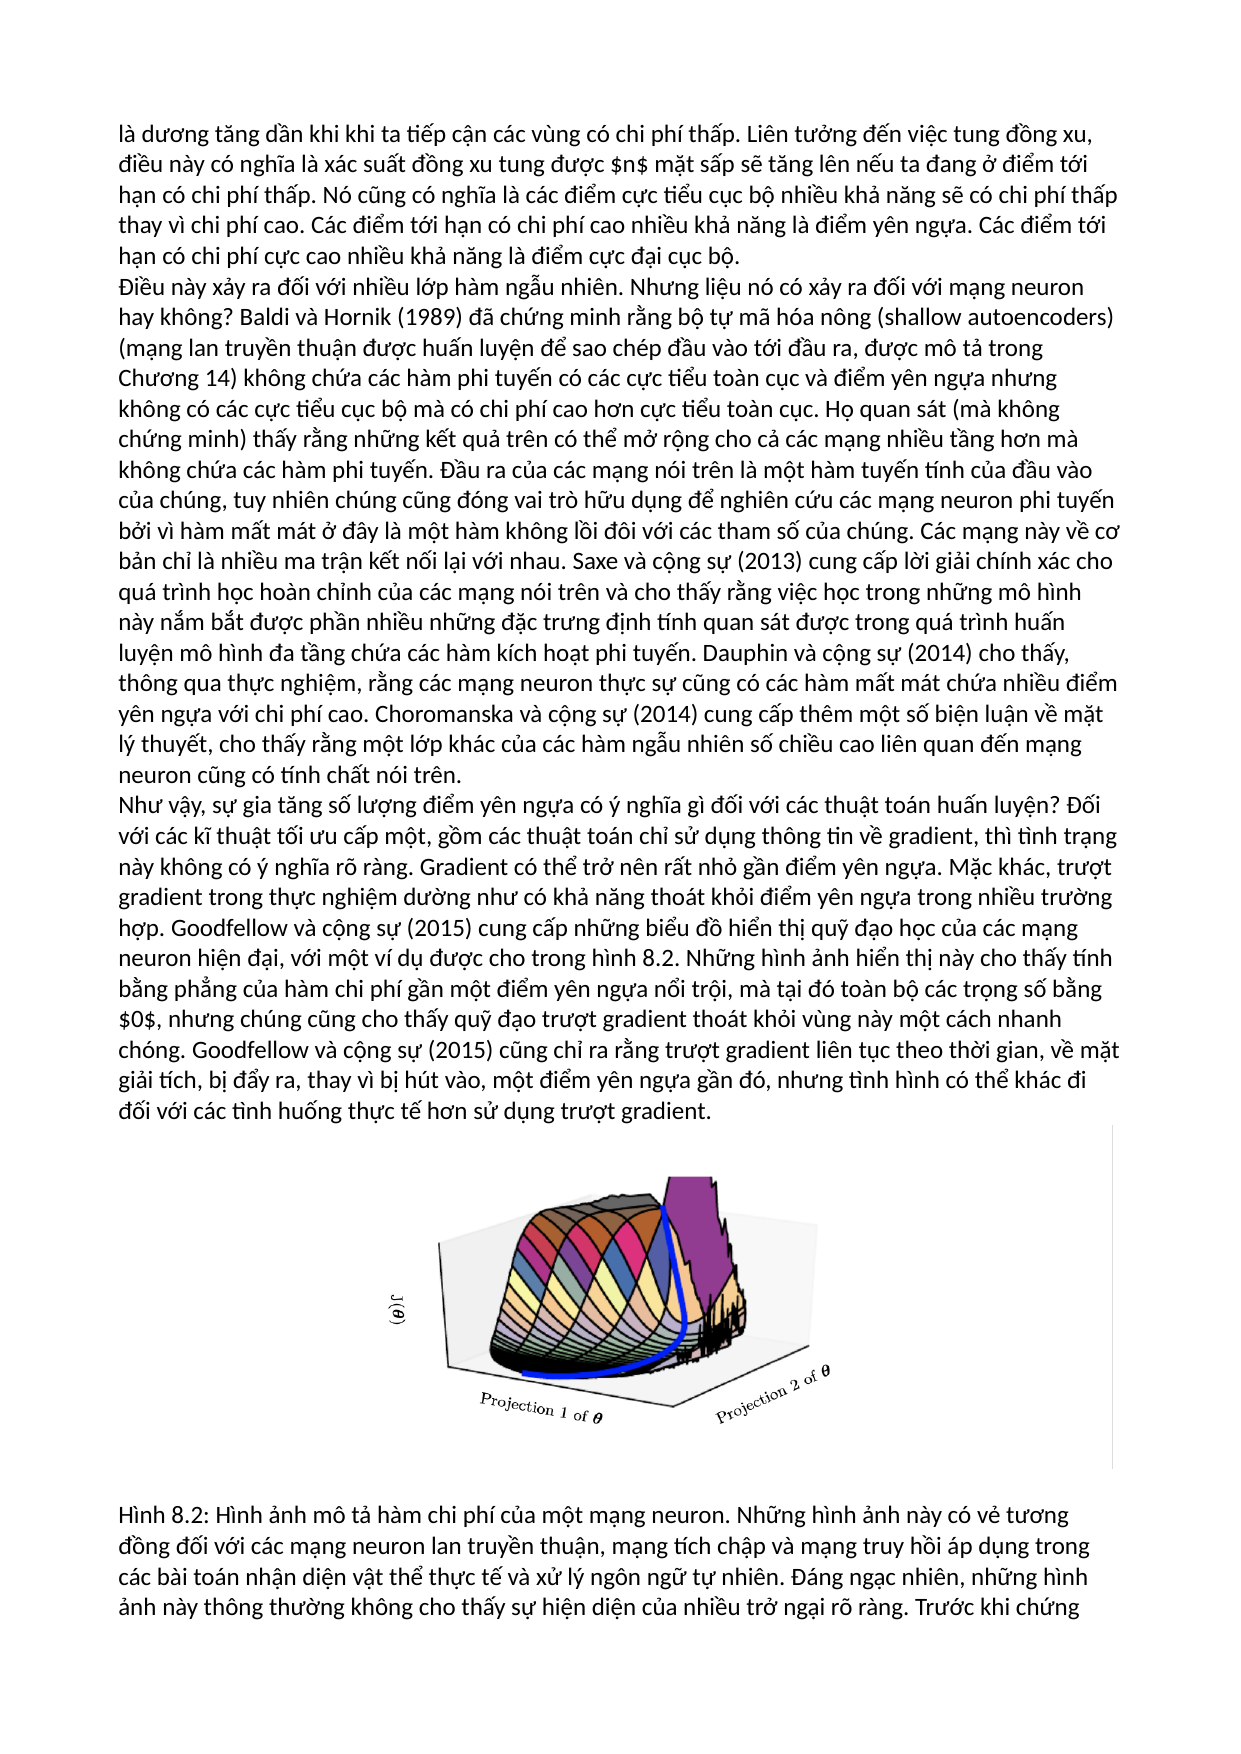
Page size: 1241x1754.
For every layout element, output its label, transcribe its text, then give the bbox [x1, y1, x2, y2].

text Hình 8.2: Hình ảnh mô tả hàm chi phí của một mạng neuron. Những hình ảnh này có vẻ tương đồng đối với các mạng neuron lan truyền thuận, mạng tích chập và mạng truy hồi áp dụng trong các bài toán nhận diện vật thể thực tế và xử lý ngôn ngữ tự nhiên. Đáng ngạc nhiên, những hình ảnh này thông thường không cho thấy sự hiện diện của nhiều trở ngại rõ ràng. Trước khi chứng [118, 1499, 1122, 1622]
text là dương tăng dần khi khi ta tiếp cận các vùng có chi phí thấp. Liên tưởng đến việc tung đồng xu, điều này có nghĩa là xác suất đồng xu tung được $n$ mặt sấp sẽ tăng lên nếu ta đang ở điểm tới hạn có chi phí thấp. Nó cũng có nghĩa là các điểm cực tiểu cục bộ nhiều khả năng sẽ có chi phí thấp thay vì chi phí cao. Các điểm tới hạn có chi phí cao nhiều khả năng là điểm yên ngựa. Các điểm tới hạn có chi phí cực cao nhiều khả năng là điểm cực đại cục bộ. [118, 118, 1122, 271]
text Điều này xảy ra đối với nhiều lớp hàm ngẫu nhiên. Nhưng liệu nó có xảy ra đối với mạng neuron hay không? Baldi và Hornik (1989) đã chứng minh rằng bộ tự mã hóa nông (shallow autoencoders) (mạng lan truyền thuận được huấn luyện để sao chép đầu vào tới đầu ra, được mô tả trong Chương 14) không chứa các hàm phi tuyến có các cực tiểu toàn cục và điểm yên ngựa nhưng không có các cực tiểu cục bộ mà có chi phí cao hơn cực tiểu toàn cục. Họ quan sát (mà không chứng minh) thấy rằng những kết quả trên có thể mở rộng cho cả các mạng nhiều tầng hơn mà không chứa các hàm phi tuyến. Đầu ra của các mạng nói trên là một hàm tuyến tính của đầu vào của chúng, tuy nhiên chúng cũng đóng vai trò hữu dụng để nghiên cứu các mạng neuron phi tuyến bởi vì hàm mất mát ở đây là một hàm không lồi đôi với các tham số của chúng. Các mạng này về cơ bản chỉ là nhiều ma trận kết nối lại với nhau. Saxe và cộng sự (2013) cung cấp lời giải chính xác cho quá trình học hoàn chỉnh của các mạng nói trên và cho thấy rằng việc học trong những mô hình này nắm bắt được phần nhiều những đặc trưng định tính quan sát được trong quá trình huấn luyện mô hình đa tầng chứa các hàm kích hoạt phi tuyến. Dauphin và cộng sự (2014) cho thấy, thông qua thực nghiệm, rằng các mạng neuron thực sự cũng có các hàm mất mát chứa nhiều điểm yên ngựa với chi phí cao. Choromanska và cộng sự (2014) cung cấp thêm một số biện luận về mặt lý thuyết, cho thấy rằng một lớp khác của các hàm ngẫu nhiên số chiều cao liên quan đến mạng neuron cũng có tính chất nói trên. [118, 271, 1122, 789]
picture [127, 1125, 1113, 1469]
text Như vậy, sự gia tăng số lượng điểm yên ngựa có ý nghĩa gì đối với các thuật toán huấn luyện? Đối với các kĩ thuật tối ưu cấp một, gồm các thuật toán chỉ sử dụng thông tin về gradient, thì tình trạng này không có ý nghĩa rõ ràng. Gradient có thể trở nên rất nhỏ gần điểm yên ngựa. Mặc khác, trượt gradient trong thực nghiệm dường như có khả năng thoát khỏi điểm yên ngựa trong nhiều trường hợp. Goodfellow và cộng sự (2015) cung cấp những biểu đồ hiển thị quỹ đạo học của các mạng neuron hiện đại, với một ví dụ được cho trong hình 8.2. Những hình ảnh hiển thị này cho thấy tính bằng phẳng của hàm chi phí gần một điểm yên ngựa nổi trội, mà tại đó toàn bộ các trọng số bằng $0$, nhưng chúng cũng cho thấy quỹ đạo trượt gradient thoát khỏi vùng này một cách nhanh chóng. Goodfellow và cộng sự (2015) cũng chỉ ra rằng trượt gradient liên tục theo thời gian, về mặt giải tích, bị đẩy ra, thay vì bị hút vào, một điểm yên ngựa gần đó, nhưng tình hình có thể khác đi đối với các tình huống thực tế hơn sử dụng trượt gradient. [118, 789, 1122, 1125]
